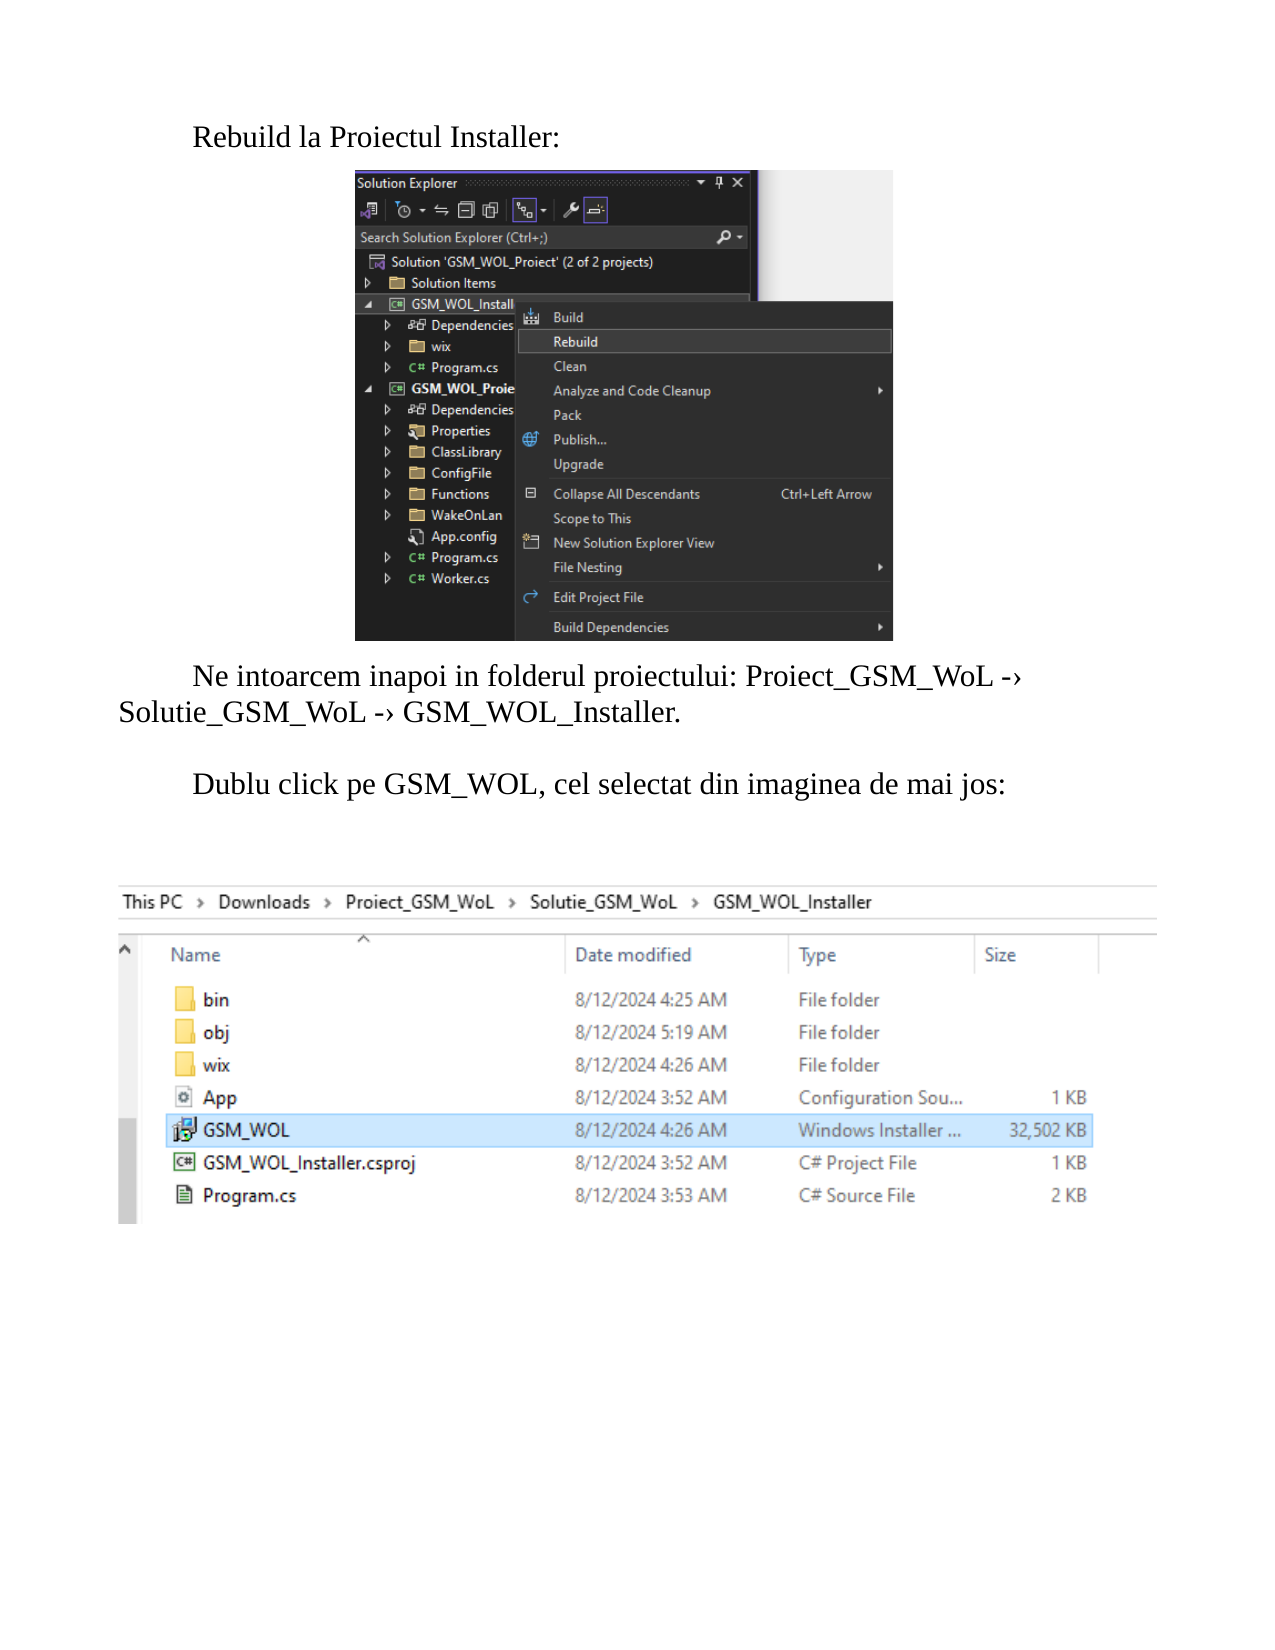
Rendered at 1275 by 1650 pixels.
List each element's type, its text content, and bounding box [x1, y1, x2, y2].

picture [355, 170, 894, 641]
text Rebuild la Proiectul Installer: [118, 118, 1157, 190]
text Ne intoarcem inapoi in folderul proiectului: Proiect_GSM_WoL -› Solutie_GSM_WoL -› GSM_WOL_Installer. Dublu click pe GSM_WOL, cel selectat din imaginea de mai jos: [118, 657, 1157, 801]
picture [118, 884, 1157, 1224]
